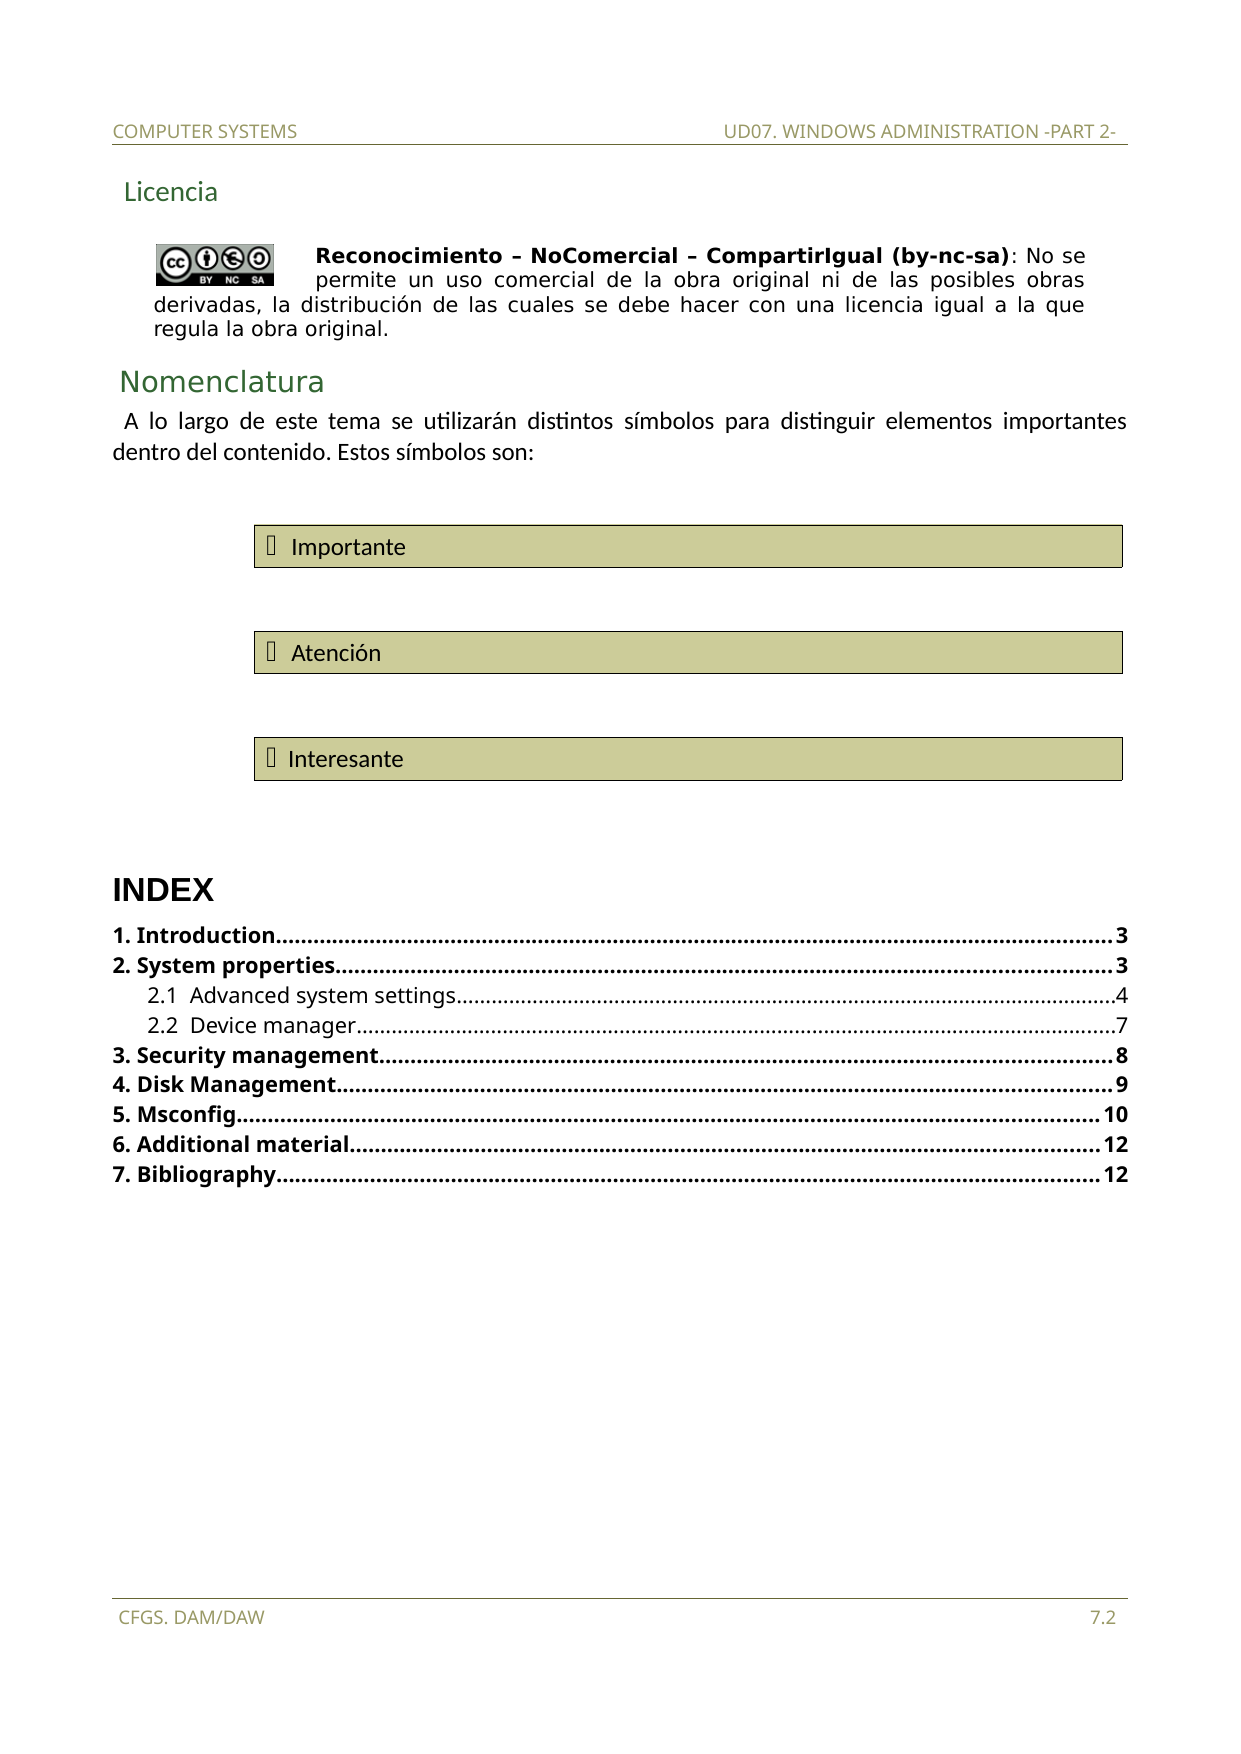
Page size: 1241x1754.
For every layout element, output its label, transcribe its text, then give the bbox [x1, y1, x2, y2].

text 6. Additional material 12 [112, 1129, 1128, 1159]
text  Atención [255, 632, 1122, 673]
picture [156, 244, 274, 286]
text 7. Bibliography 12 [112, 1159, 1128, 1189]
text 4. Disk Management 9 [112, 1069, 1128, 1099]
text 2. System properties 3 [112, 950, 1128, 980]
text Licencia [112, 173, 1128, 209]
text A lo largo de este tema se utilizarán distintos símbolos para distinguir elementos importantes dentro del contenido. Estos símbolos son: [112, 405, 1128, 466]
text  Interesante [255, 738, 1122, 780]
text Reconocimiento – NoComercial – CompartirIgual (by-nc-sa): No se permite un uso comercial de la obra original ni de las posibles obras derivadas, la distribución de las cuales se debe hacer con una licencia igual a la que regula la obra original. [153, 244, 1086, 341]
text 3. Security management 8 [112, 1040, 1128, 1069]
subtitle INDEX [112, 869, 1128, 908]
text  Importante [255, 526, 1122, 567]
text 1. Introduction 3 [112, 921, 1128, 950]
text 5. Msconfig 10 [112, 1099, 1128, 1129]
text 2.1 Advanced system settings 4 [142, 980, 1128, 1010]
text Nomenclatura [112, 365, 1128, 399]
text 2.2 Device manager 7 [142, 1010, 1128, 1040]
